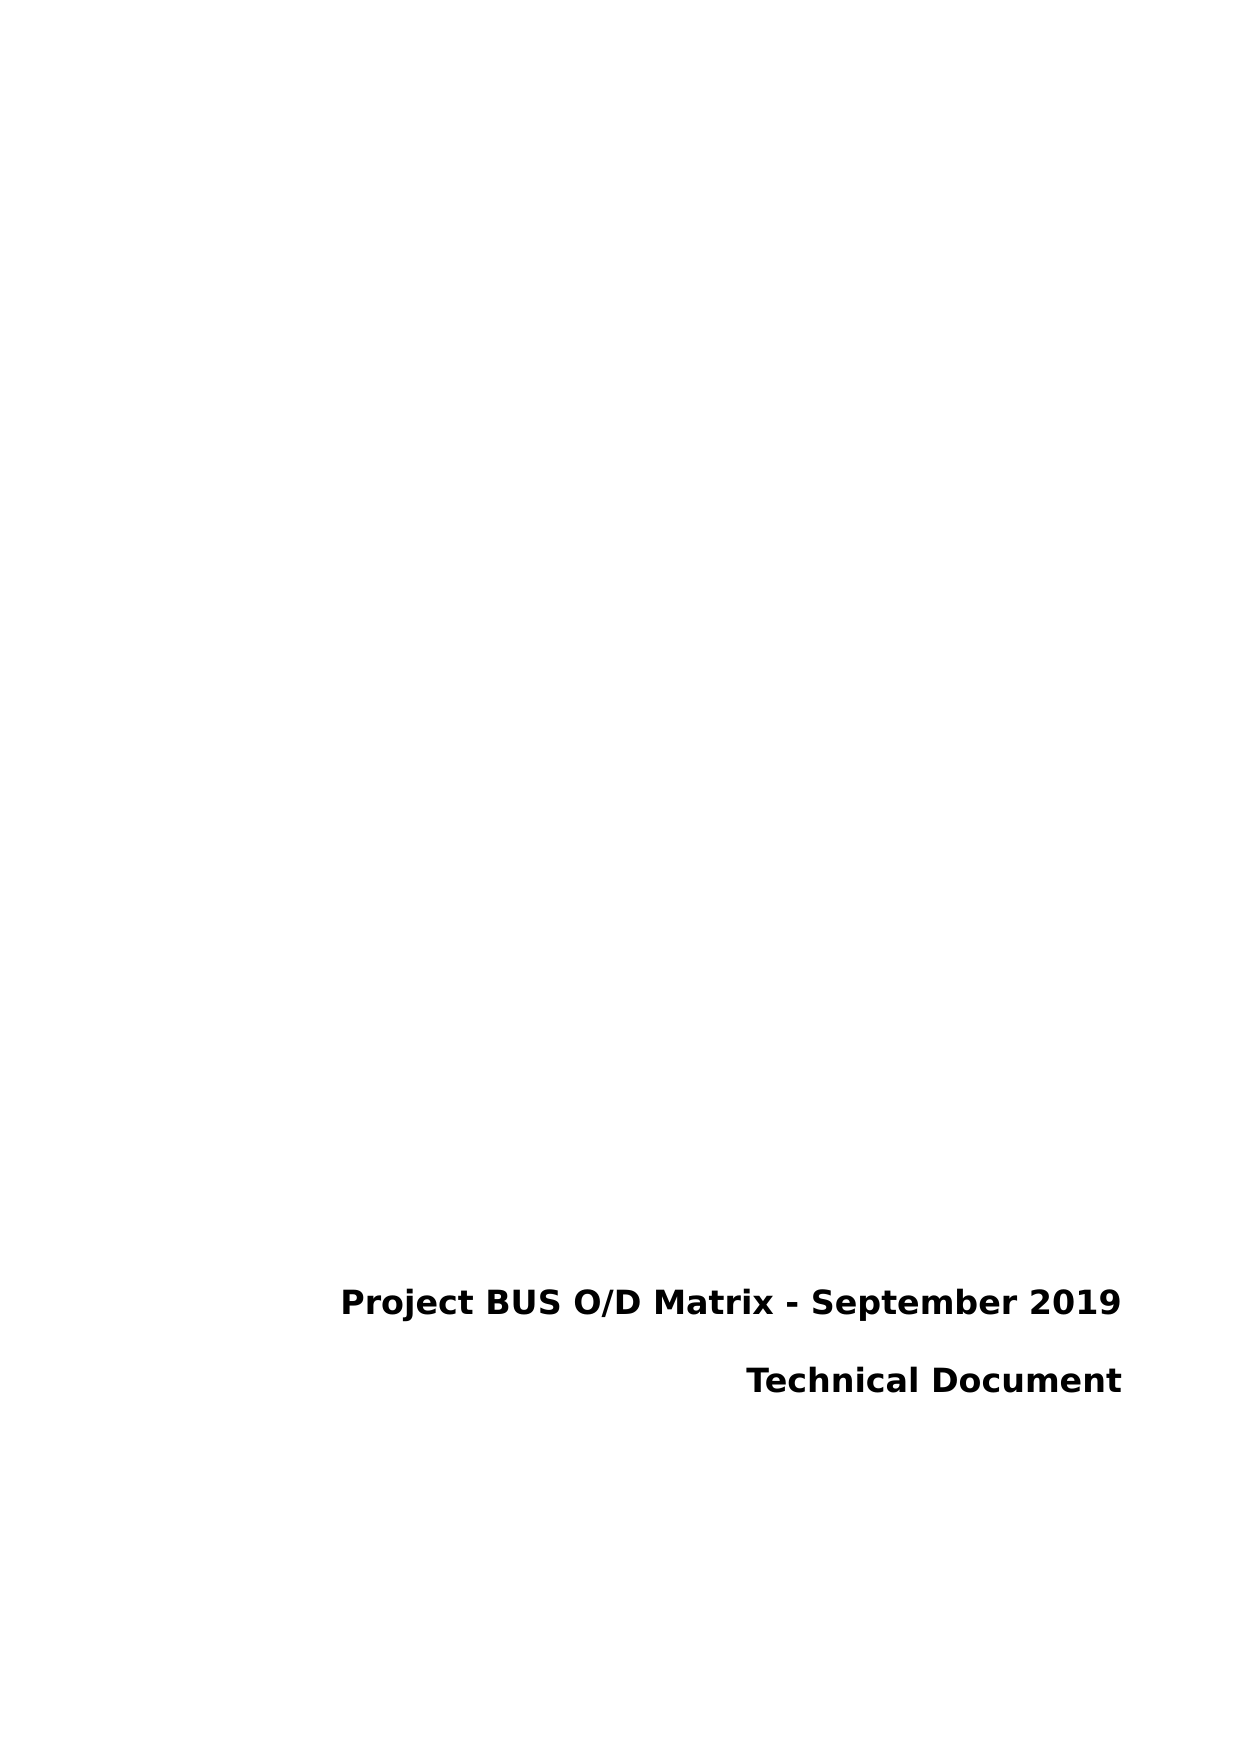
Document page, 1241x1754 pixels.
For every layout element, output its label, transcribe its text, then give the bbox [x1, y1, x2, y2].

text Project BUS O/D Matrix - September 2019 [118, 1284, 1122, 1323]
text Technical Document [118, 1361, 1122, 1400]
